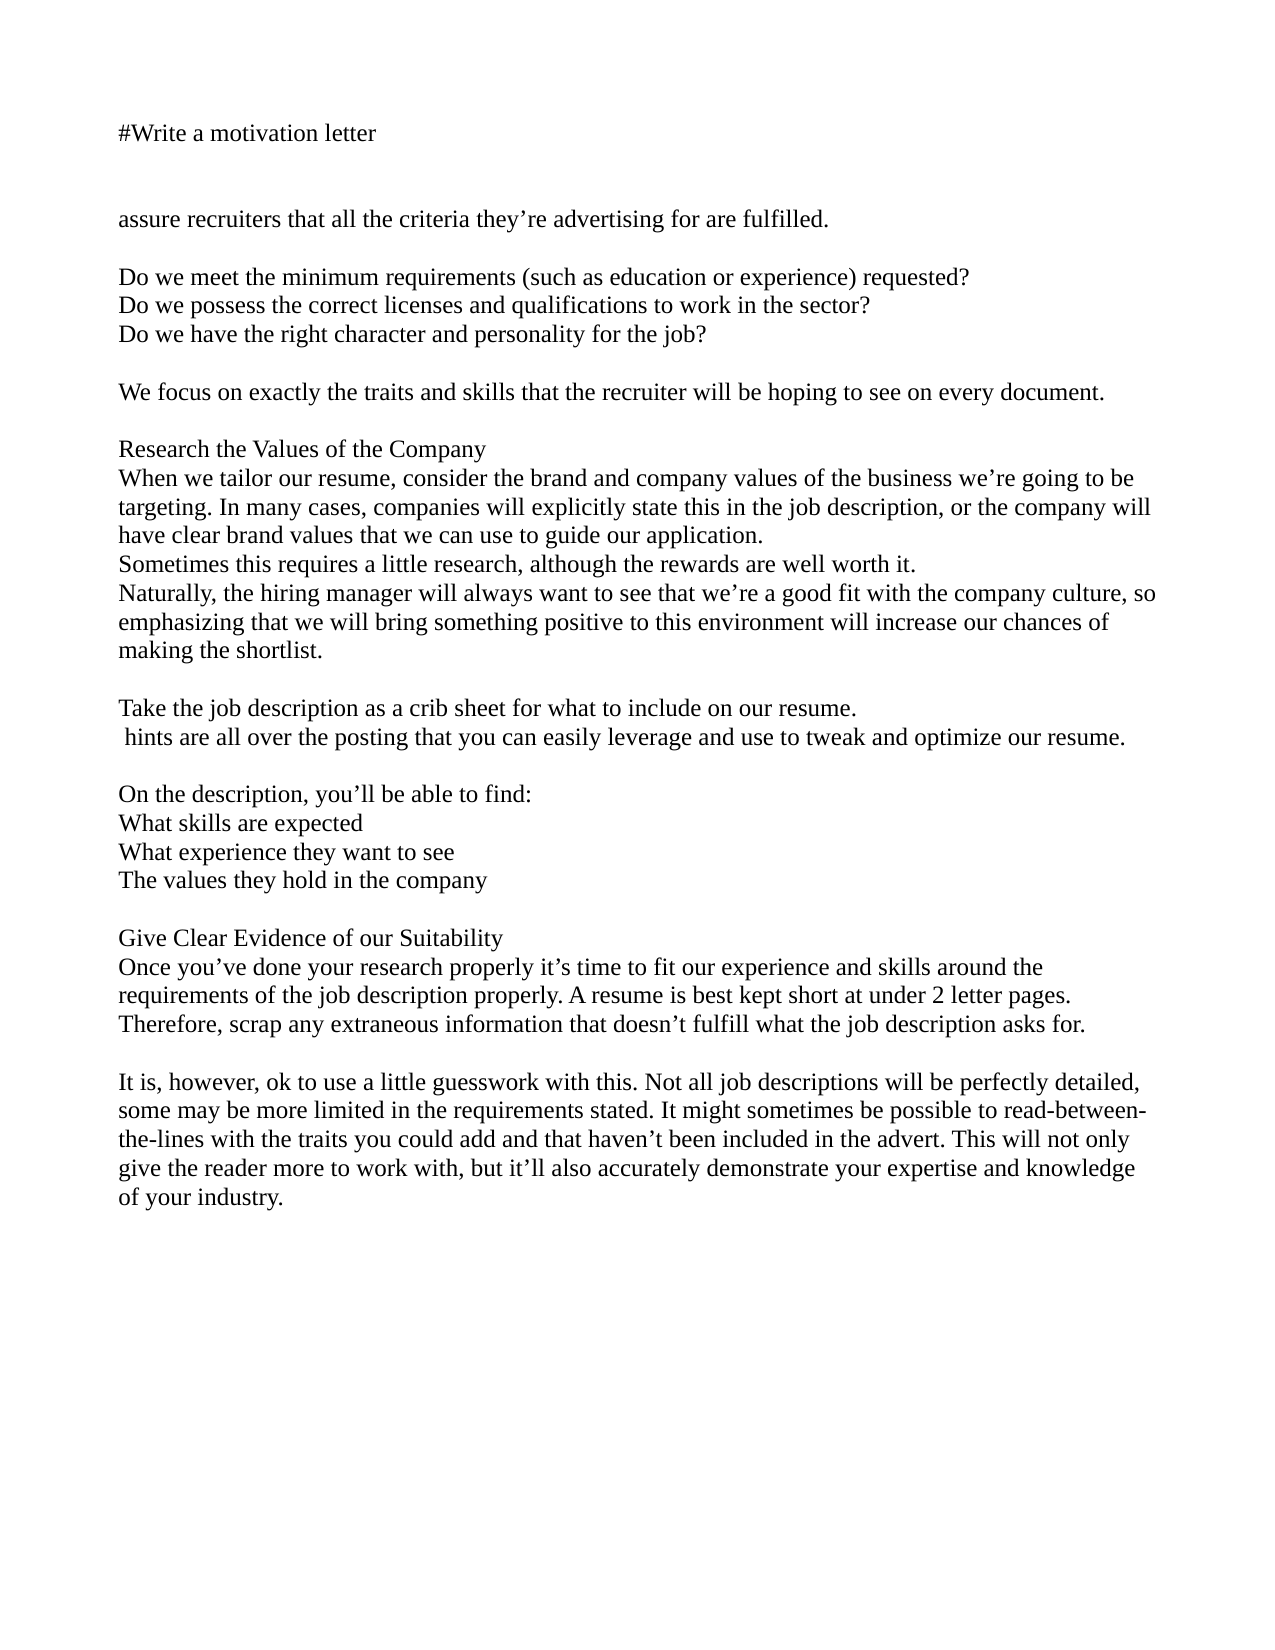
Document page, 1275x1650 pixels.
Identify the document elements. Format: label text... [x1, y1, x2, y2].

text Sometimes this requires a little research, although the rewards are well worth it. [118, 549, 1157, 578]
text On the description, you’ll be able to find: [118, 779, 1157, 808]
text Do we have the right character and personality for the job? [118, 319, 1157, 348]
text When we tailor our resume, consider the brand and company values of the business we’re going to be targeting. In many cases, companies will explicitly state this in the job description, or the company will have clear brand values that we can use to guide our application. [118, 463, 1157, 549]
text hints are all over the posting that you can easily leverage and use to tweak and optimize our resume. [118, 722, 1157, 751]
text Give Clear Evidence of our Suitability [118, 923, 1157, 952]
text assure recruiters that all the criteria they’re advertising for are fulfilled. [118, 204, 1157, 233]
text Naturally, the hiring manager will always want to see that we’re a good fit with the company culture, so emphasizing that we will bring something positive to this environment will increase our chances of making the shortlist. [118, 578, 1157, 664]
text #Write a motivation letter [118, 118, 1157, 147]
text We focus on exactly the traits and skills that the recruiter will be hoping to see on every document. [118, 377, 1157, 406]
text Do we meet the minimum requirements (such as education or experience) requested? [118, 262, 1157, 291]
text It is, however, ok to use a little guesswork with this. Not all job descriptions will be perfectly detailed, some may be more limited in the requirements stated. It might sometimes be possible to read-between-the-lines with the traits you could add and that haven’t been included in the advert. This will not only give the reader more to work with, but it’ll also accurately demonstrate your expertise and knowledge of your industry. [118, 1067, 1157, 1211]
text Take the job description as a crib sheet for what to include on our resume. [118, 693, 1157, 722]
text What experience they want to see [118, 837, 1157, 866]
text The values they hold in the company [118, 866, 1157, 894]
text Research the Values of the Company [118, 434, 1157, 463]
text What skills are expected [118, 808, 1157, 837]
text Once you’ve done your research properly it’s time to fit our experience and skills around the requirements of the job description properly. A resume is best kept short at under 2 letter pages. Therefore, scrap any extraneous information that doesn’t fulfill what the job description asks for. [118, 952, 1157, 1038]
text Do we possess the correct licenses and qualifications to work in the sector? [118, 291, 1157, 319]
